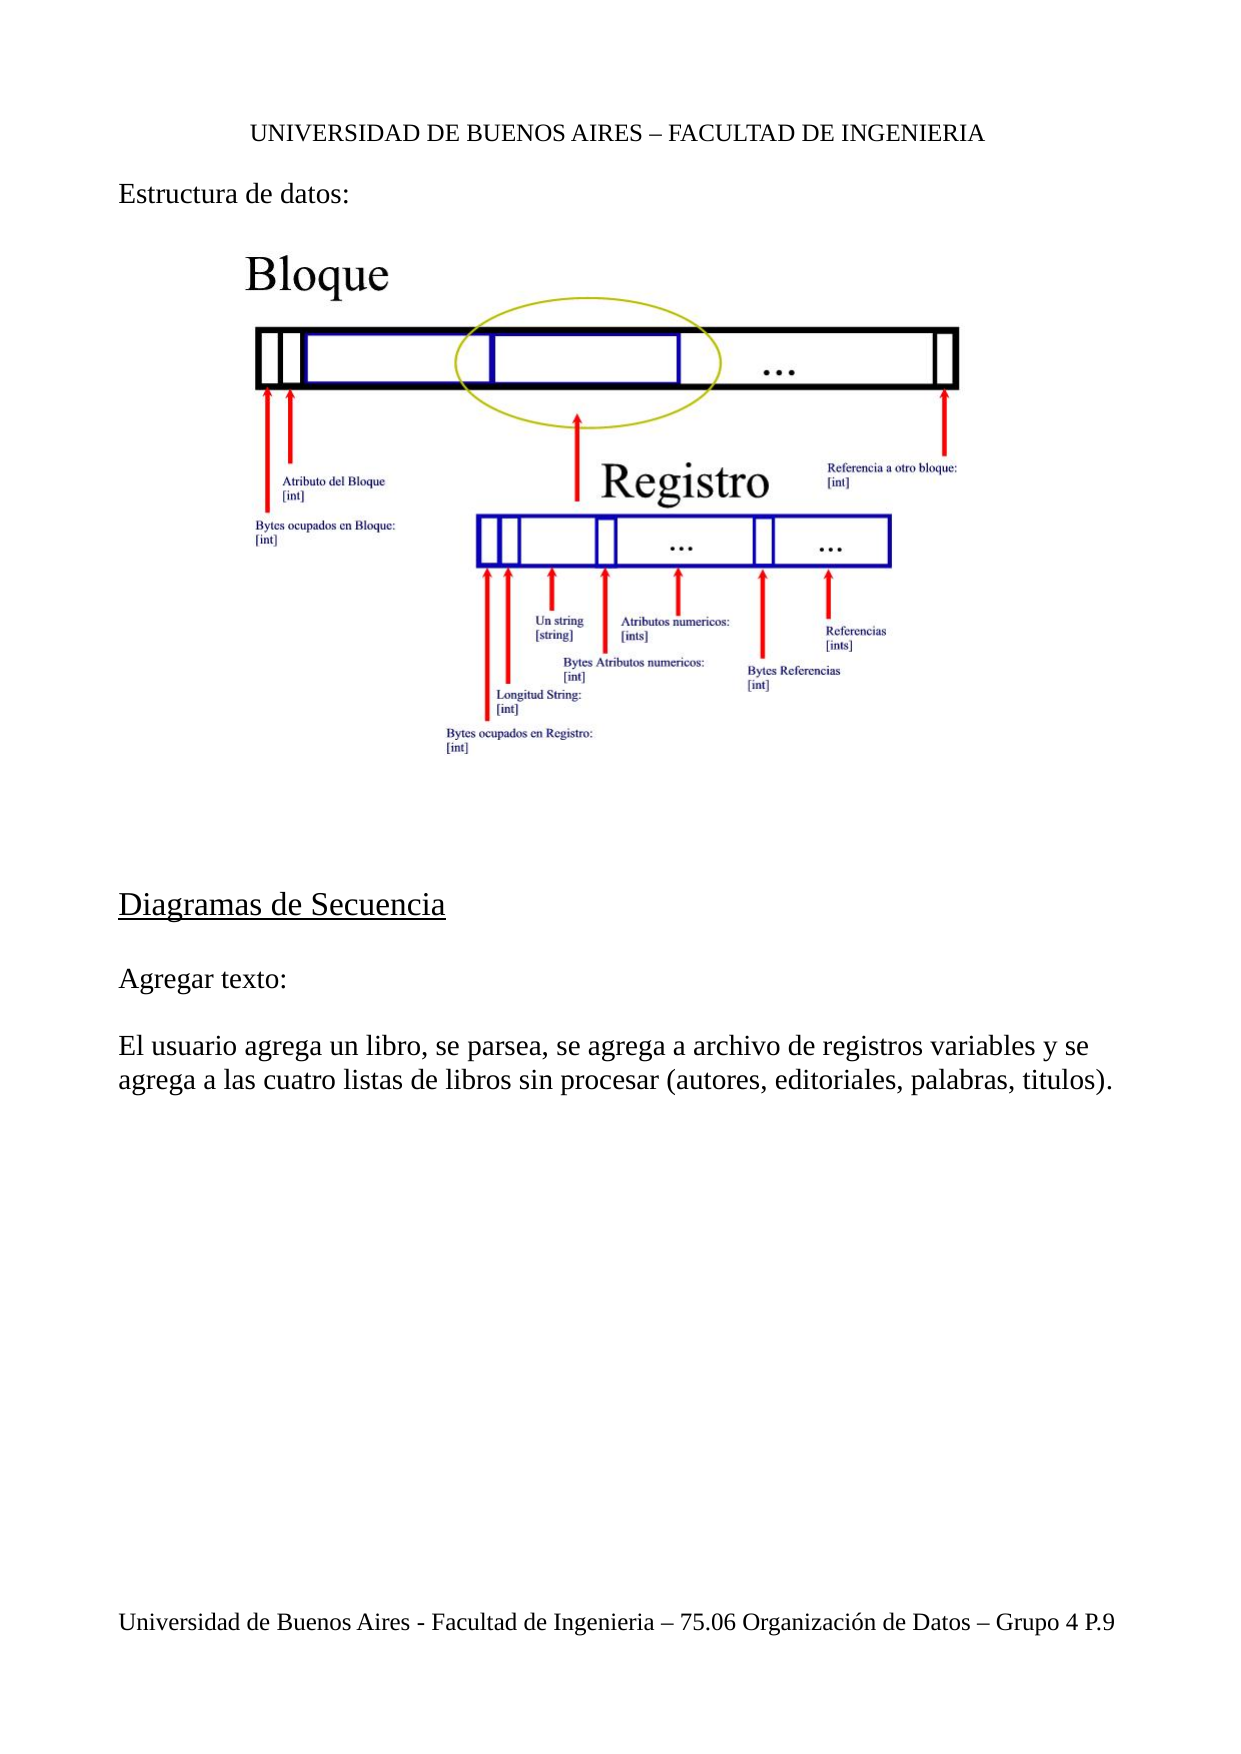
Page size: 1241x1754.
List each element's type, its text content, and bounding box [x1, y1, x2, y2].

picture [236, 243, 1005, 775]
text Diagramas de Secuencia [118, 885, 1122, 923]
text El usuario agrega un libro, se parsea, se agrega a archivo de registros variables y se agrega a las cuatro listas de libros sin procesar (autores, editoriales, palabras, titulos). [118, 1028, 1122, 1096]
text Estructura de datos: [118, 176, 1122, 210]
text Agregar texto: [118, 961, 1122, 995]
